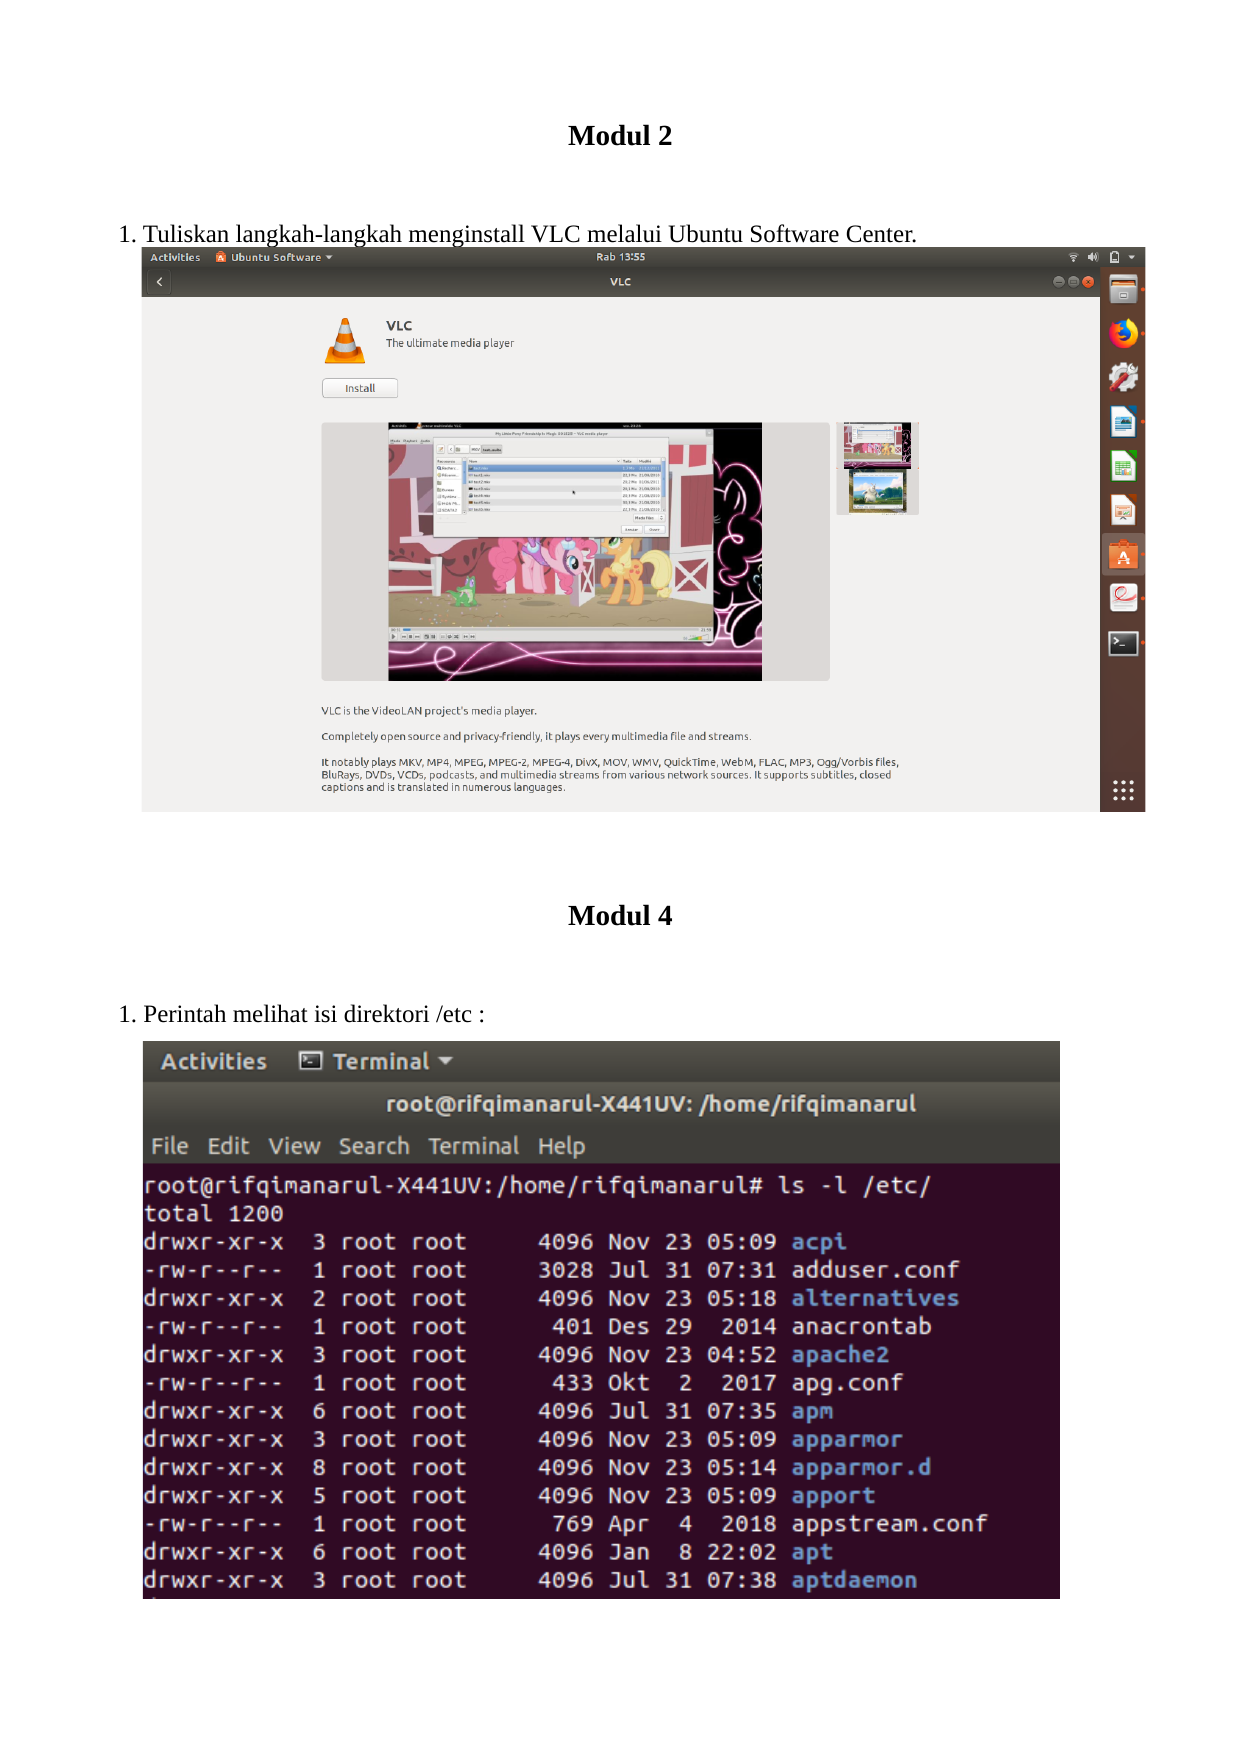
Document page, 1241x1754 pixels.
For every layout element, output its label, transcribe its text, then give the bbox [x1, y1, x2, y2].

text 1. Tuliskan langkah-langkah menginstall VLC melalui Ubuntu Software Center. [118, 219, 1122, 247]
text Modul 4 [118, 898, 1122, 932]
text 1. Perintah melihat isi direktori /etc : [118, 999, 1122, 1027]
text Modul 2 [118, 118, 1122, 152]
picture [142, 1041, 1060, 1599]
picture [141, 247, 1146, 812]
